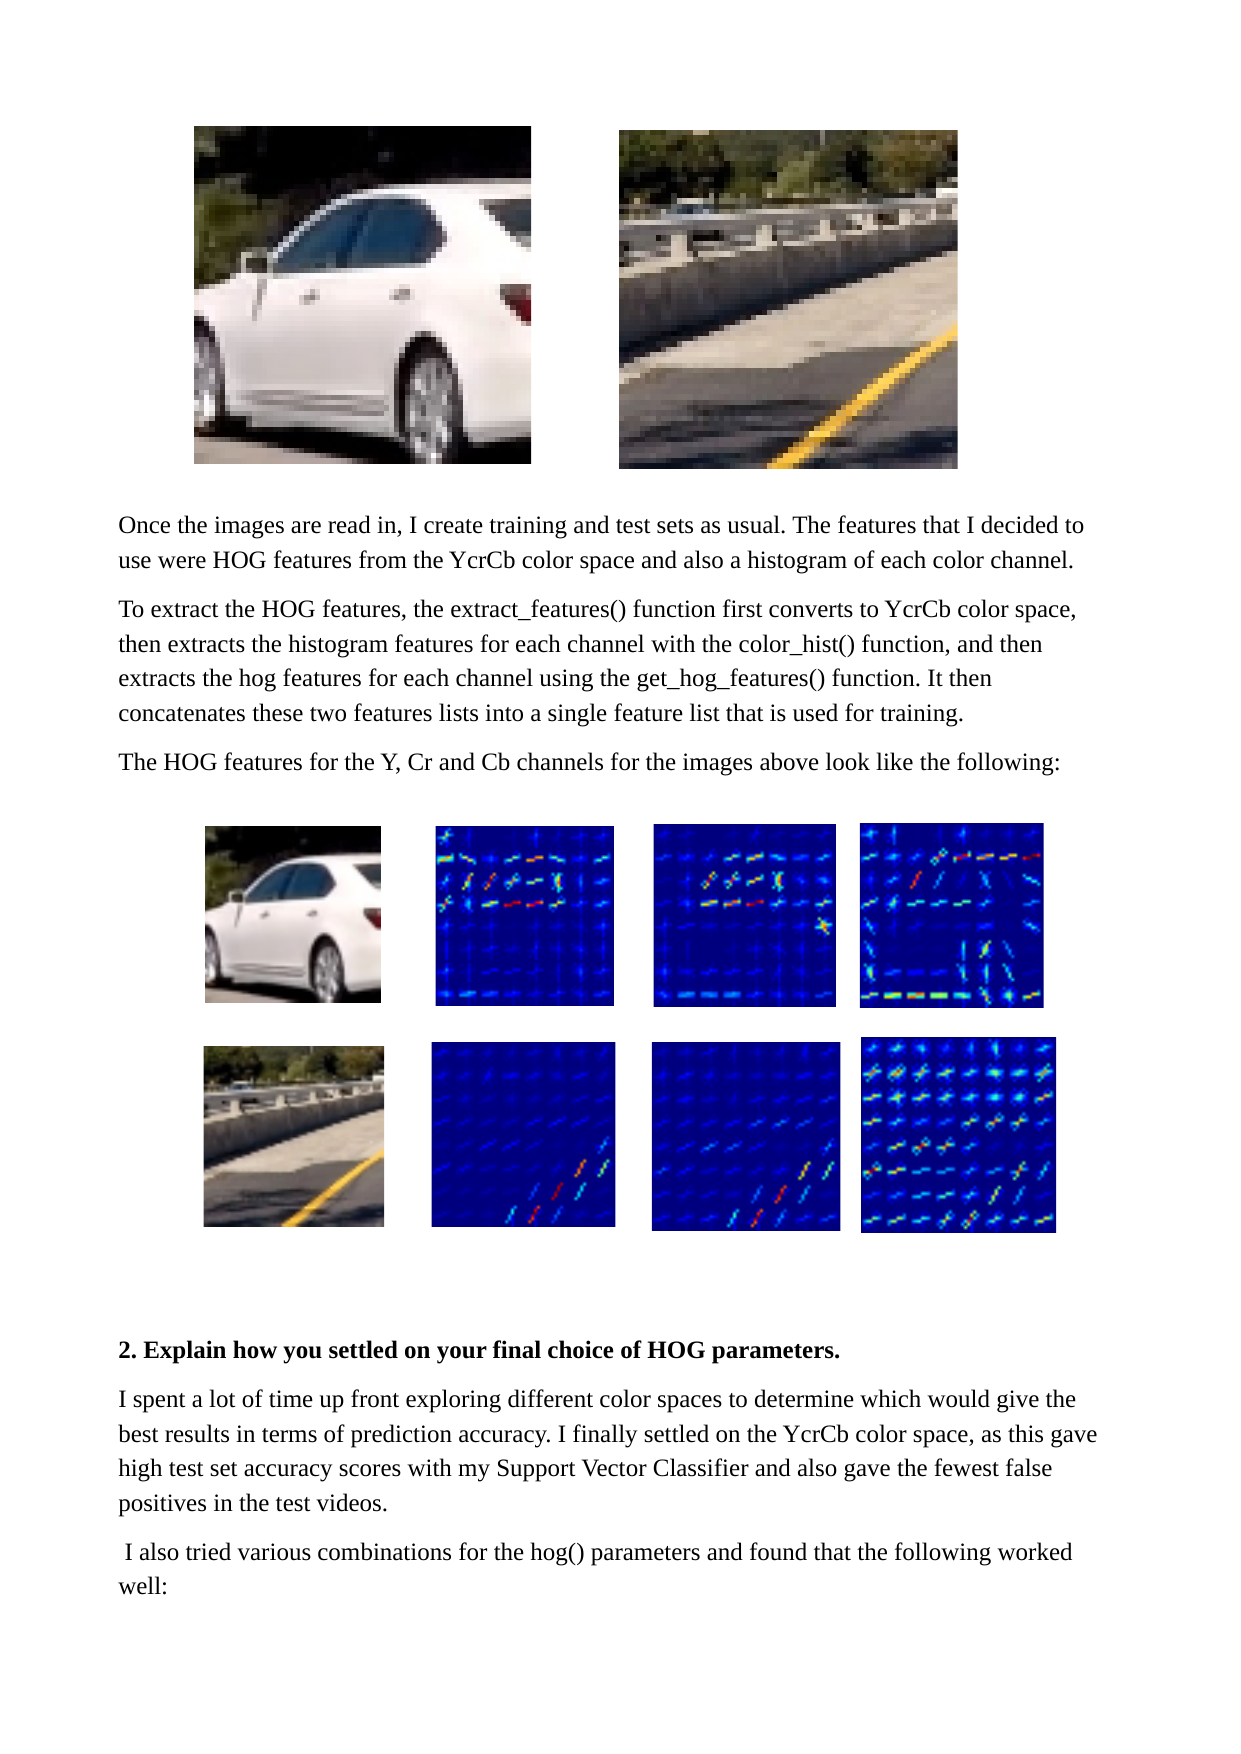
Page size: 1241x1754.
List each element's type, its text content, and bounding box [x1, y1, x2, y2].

picture [861, 1037, 1057, 1233]
picture [859, 823, 1044, 1008]
text Once the images are read in, I create training and test sets as usual. The features that I decided to use were HOG features from the YcrCb color space and also a histogram of each color channel. [118, 511, 1122, 574]
picture [431, 1042, 616, 1227]
text The HOG features for the Y, Cr and Cb channels for the images above look like the following: [118, 747, 1122, 775]
text I spent a lot of time up front exploring different color spaces to determine which would give the best results in terms of prediction accuracy. I finally settled on the YcrCb color space, as this gave high test set accuracy scores with my Support Vector Classifier and also gave the fewest false positives in the test videos. [118, 1384, 1122, 1517]
picture [194, 126, 532, 464]
text To extract the HOG features, the extract_features() function first converts to YcrCb color space, then extracts the histogram features for each channel with the color_hist() function, and then extracts the hog features for each channel using the get_hog_features() function. It then concatenates these two features lists into a single feature list that is used for training. [118, 594, 1122, 726]
text I also tried various combinations for the hog() parameters and found that the following worked well: [118, 1537, 1122, 1600]
picture [435, 826, 614, 1006]
picture [651, 1042, 841, 1231]
picture [653, 824, 836, 1007]
text 2. Explain how you settled on your final choice of HOG parameters. [118, 1335, 1122, 1364]
picture [205, 826, 381, 1003]
picture [203, 1046, 385, 1227]
picture [619, 130, 958, 469]
